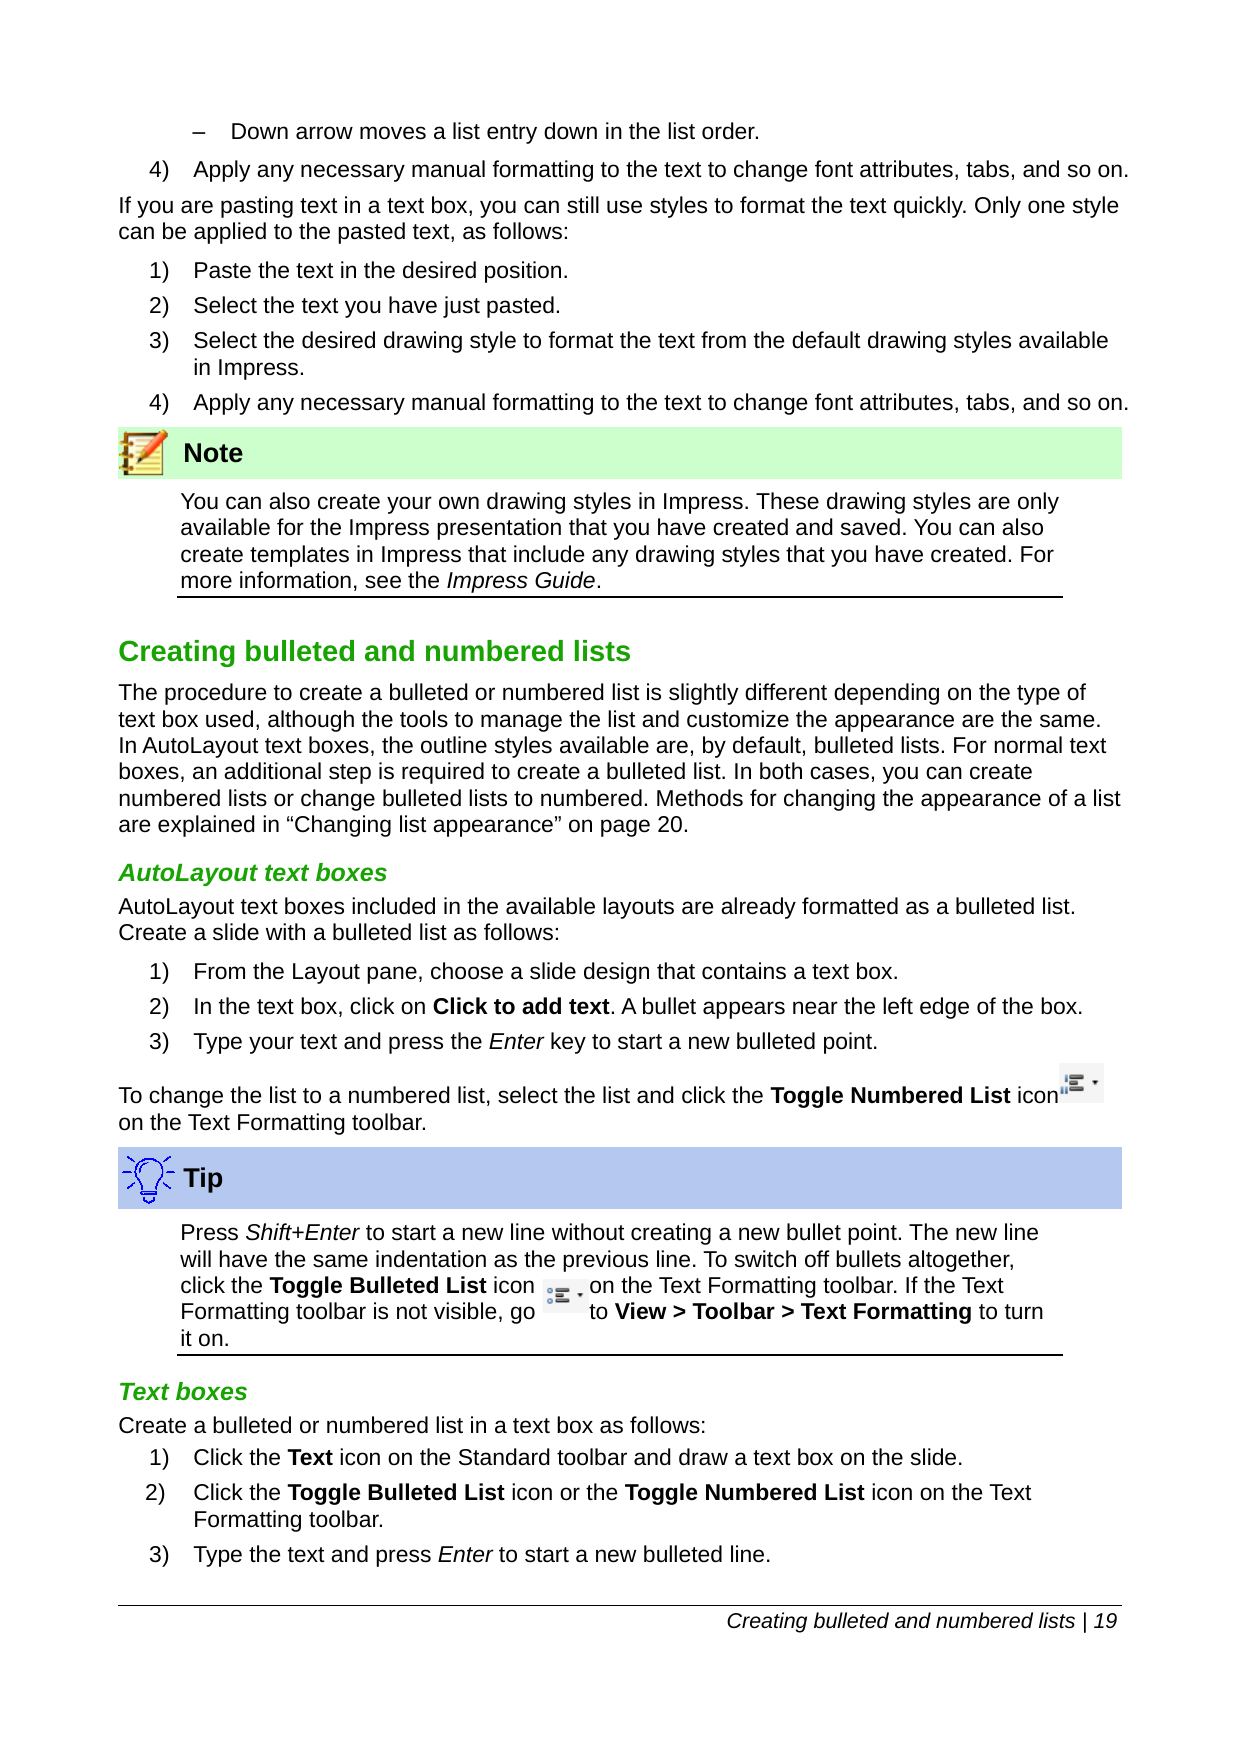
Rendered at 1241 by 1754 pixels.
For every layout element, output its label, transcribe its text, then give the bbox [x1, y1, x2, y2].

list Create a bulleted or numbered list in a text box as follows: [118, 1412, 1122, 1438]
list From the Layout pane, choose a slide design that contains a text box. [169, 958, 1122, 984]
list Apply any necessary manual formatting to the text to change font attributes, tabs, and so on. [169, 389, 1134, 415]
list Click the Text icon on the Standard toolbar and draw a text box on the slide. [169, 1444, 1122, 1471]
picture [119, 1148, 179, 1208]
picture [1058, 1063, 1104, 1103]
text You can also create your own drawing styles in Impress. These drawing styles are only available for the Impress presentation that you have created and saved. You can also create templates in Impress that include any drawing styles that you have created. For more information, see the Impress Guide. [177, 485, 1063, 596]
list Down arrow moves a list entry down in the list order. [192, 118, 1122, 144]
list If you are pasting text in a text box, you can still use styles to format the text quickly. Only one style can be applied to the pasted text, as follows: [118, 192, 1122, 244]
subtitle Tip [118, 1147, 1122, 1209]
subtitle Creating bulleted and numbered lists [118, 634, 1122, 667]
text The procedure to create a bulleted or numbered list is slightly different depending on the type of text box used, although the tools to manage the list and customize the appearance are the same. In AutoLayout text boxes, the outline styles available are, by default, bulleted lists. For normal text boxes, an additional step is required to create a bulleted list. In both cases, you can create numbered lists or change bulleted lists to numbered. Methods for changing the appearance of a list are explained in “Changing list appearance” on page 20. [118, 679, 1122, 837]
subtitle AutoLayout text boxes [118, 858, 1122, 887]
picture [119, 428, 170, 479]
list Type the text and press Enter to start a new bulleted line. [169, 1541, 1122, 1567]
list Select the desired drawing style to format the text from the default drawing styles available in Impress. [169, 327, 1122, 380]
list AutoLayout text boxes included in the available layouts are already formatted as a bulleted list. Create a slide with a bulleted list as follows: [118, 893, 1122, 945]
list Type your text and press the Enter key to start a new bulleted point. [169, 1028, 1122, 1055]
list Apply any necessary manual formatting to the text to change font attributes, tabs, and so on. [169, 156, 1134, 183]
list Click the Toggle Bulleted List icon or the Toggle Numbered List icon on the Text Formatting toolbar. [165, 1479, 1122, 1532]
text To change the list to a numbered list, select the list and click the Toggle Numbered List icon on the Text Formatting toolbar. [118, 1063, 1122, 1135]
subtitle Note [118, 427, 1122, 479]
list Paste the text in the desired position. [169, 257, 1122, 283]
picture [542, 1279, 589, 1313]
list Select the text you have just pasted. [169, 292, 1122, 318]
list In the text box, click on Click to add text. A bullet appears near the left edge of the box. [169, 993, 1122, 1019]
subtitle Text boxes [118, 1377, 1122, 1406]
text Press Shift+Enter to start a new line without creating a new bullet point. The new line will have the same indentation as the previous line. To switch off bullets altogether, click the Toggle Bulleted List icon on the Text Formatting toolbar. If the Text Formatting toolbar is not visible, go to View > Toolbar > Text Formatting to turn it on. [177, 1216, 1063, 1354]
